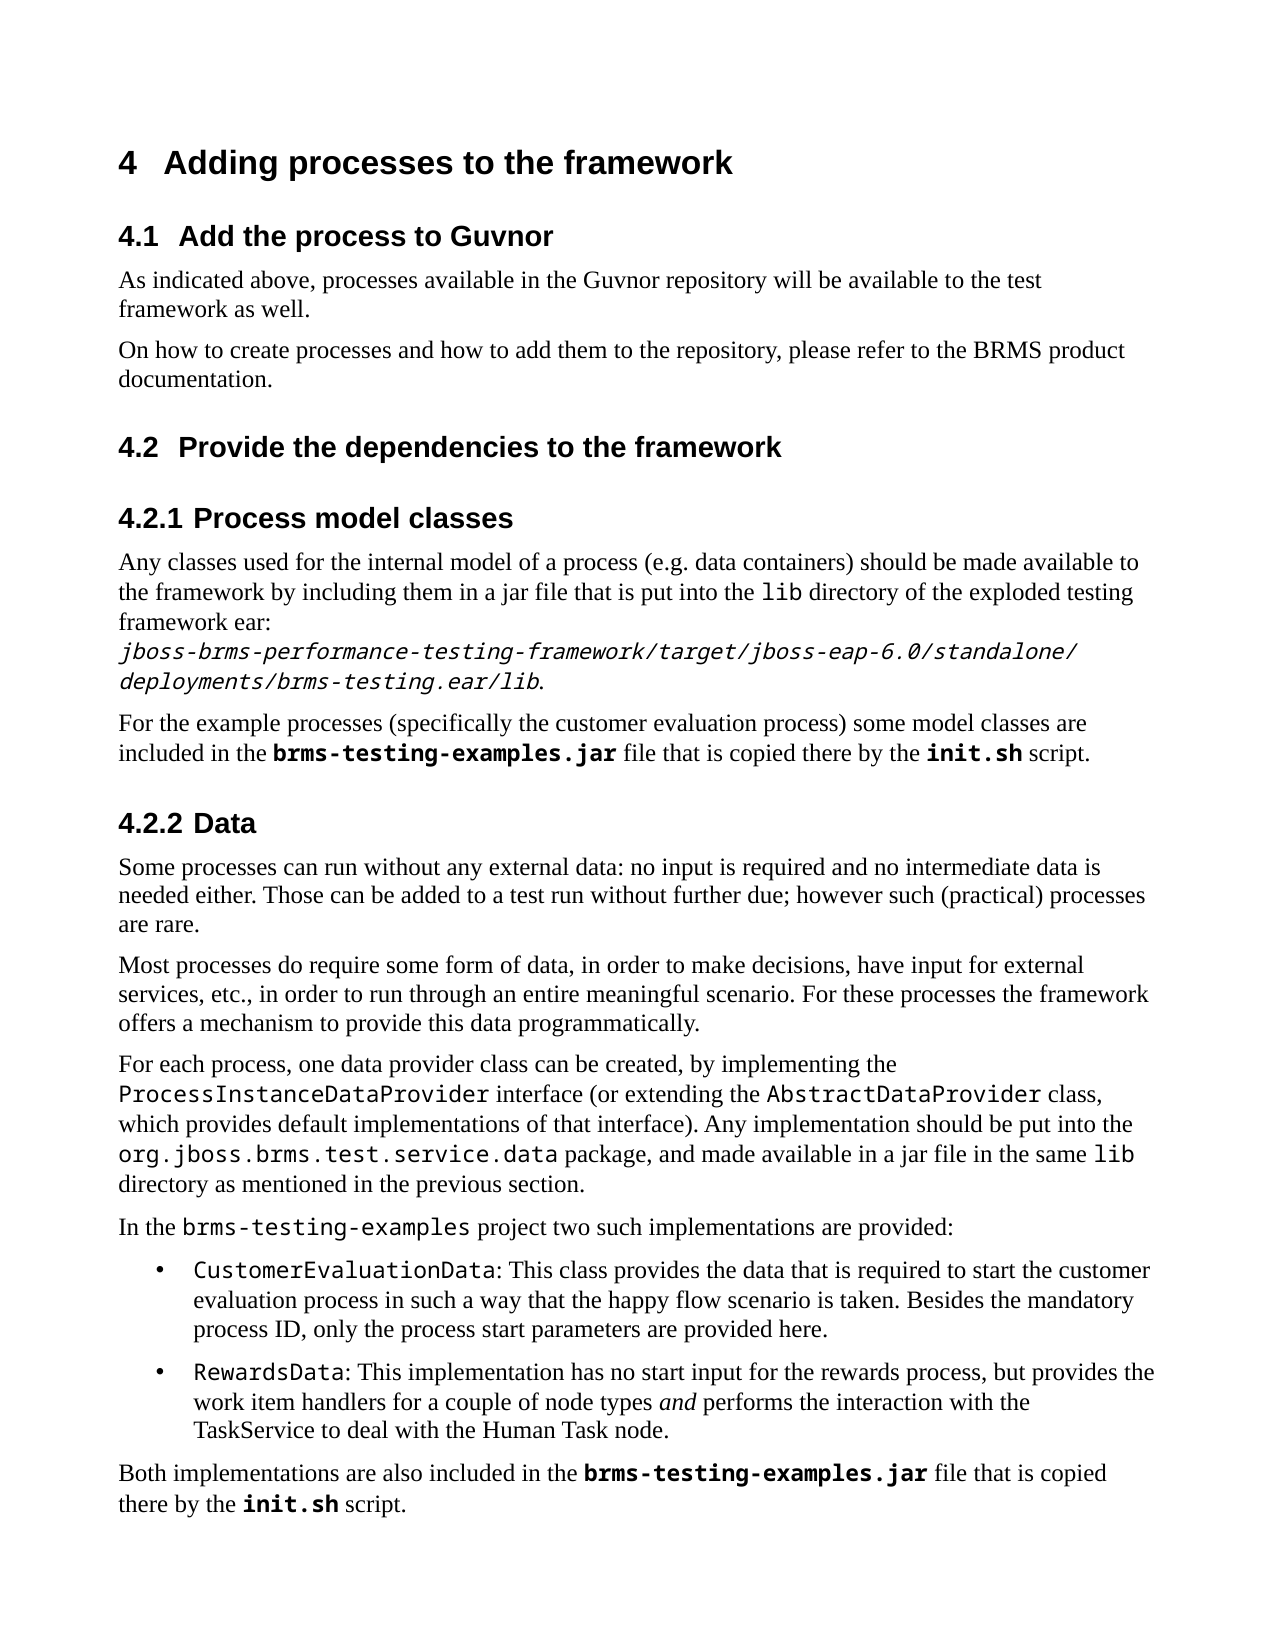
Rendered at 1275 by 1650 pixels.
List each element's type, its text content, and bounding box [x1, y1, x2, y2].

text Most processes do require some form of data, in order to make decisions, have input for external services, etc., in order to run through an entire meaningful scenario. For these processes the framework offers a mechanism to provide this data programmatically. [118, 951, 1157, 1037]
text Some processes can run without any external data: no input is required and no intermediate data is needed either. Those can be added to a test run without further due; however such (practical) processes are rare. [118, 852, 1157, 938]
list RewardsData: This implementation has no start input for the rewards process, but provides the work item handlers for a couple of node types and performs the interaction with the TaskService to deal with the Human Task node. [156, 1356, 1157, 1444]
subtitle Adding processes to the framework [118, 143, 1157, 182]
subtitle Add the process to Guvnor [118, 219, 1157, 253]
text Both implementations are also included in the brms-testing-examples.jar file that is copied there by the init.sh script. [118, 1457, 1157, 1519]
text On how to create processes and how to add them to the repository, please refer to the BRMS product documentation. [118, 335, 1157, 393]
list CustomerEvaluationData: This class provides the data that is required to start the customer evaluation process in such a way that the happy flow scenario is taken. Besides the mandatory process ID, only the process start parameters are provided here. [156, 1254, 1157, 1343]
text As indicated above, processes available in the Guvnor repository will be available to the test framework as well. [118, 265, 1157, 323]
subtitle Data [118, 806, 1157, 839]
text Any classes used for the internal model of a process (e.g. data containers) should be made available to the framework by including them in a jar file that is put into the lib directory of the exploded testing framework ear: jboss-brms-performance-testing-framework/target/jboss-eap-6.0/standalone/ deployments/brms-testing.ear/lib. [118, 547, 1157, 696]
text For each process, one data provider class can be created, by implementing the ProcessInstanceDataProvider interface (or extending the AbstractDataProvider class, which provides default implementations of that interface). Any implementation should be put into the org.jboss.brms.test.service.data package, and made available in a jar file in the same lib directory as mentioned in the previous section. [118, 1049, 1157, 1198]
text In the brms-testing-examples project two such implementations are provided: [118, 1211, 1157, 1242]
text For the example processes (specifically the customer evaluation process) some model classes are included in the brms-testing-examples.jar file that is copied there by the init.sh script. [118, 708, 1157, 768]
subtitle Provide the dependencies to the framework [118, 430, 1157, 464]
subtitle Process model classes [118, 501, 1157, 535]
